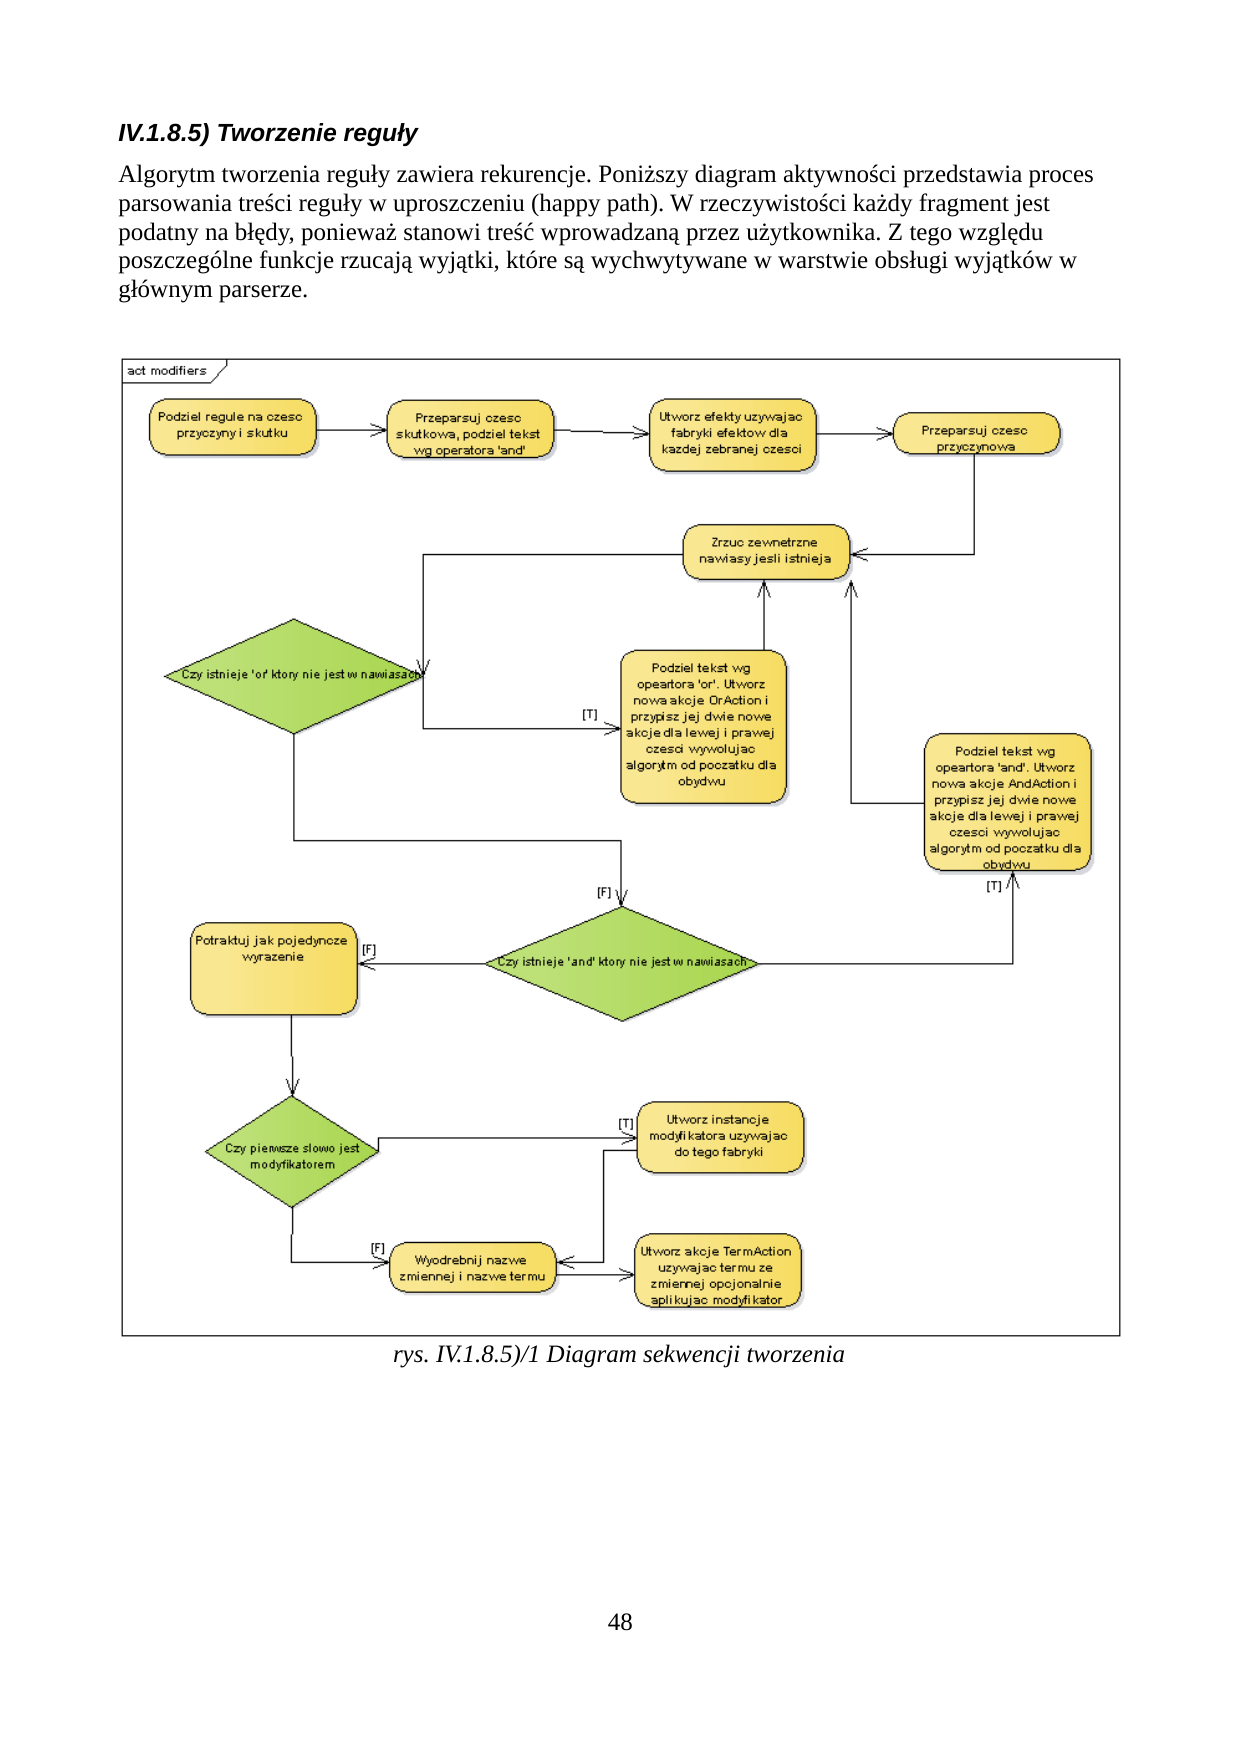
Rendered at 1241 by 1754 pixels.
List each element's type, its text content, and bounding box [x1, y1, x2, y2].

text rys. IV.1.8.5)/1 Diagram sekwencji tworzenia [118, 1339, 1122, 1368]
text Algorytm tworzenia reguły zawiera rekurencje. Poniższy diagram aktywności przedstawia proces parsowania treści reguły w uproszczeniu (happy path). W rzeczywistości każdy fragment jest podatny na błędy, ponieważ stanowi treść wprowadzaną przez użytkownika. Z tego względu poszczególne funkcje rzucają wyjątki, które są wychwytywane w warstwie obsługi wyjątków w głównym parserze. [118, 159, 1122, 303]
subtitle Tworzenie reguły [118, 118, 1122, 147]
text [118, 328, 1122, 356]
picture [118, 356, 1123, 1339]
